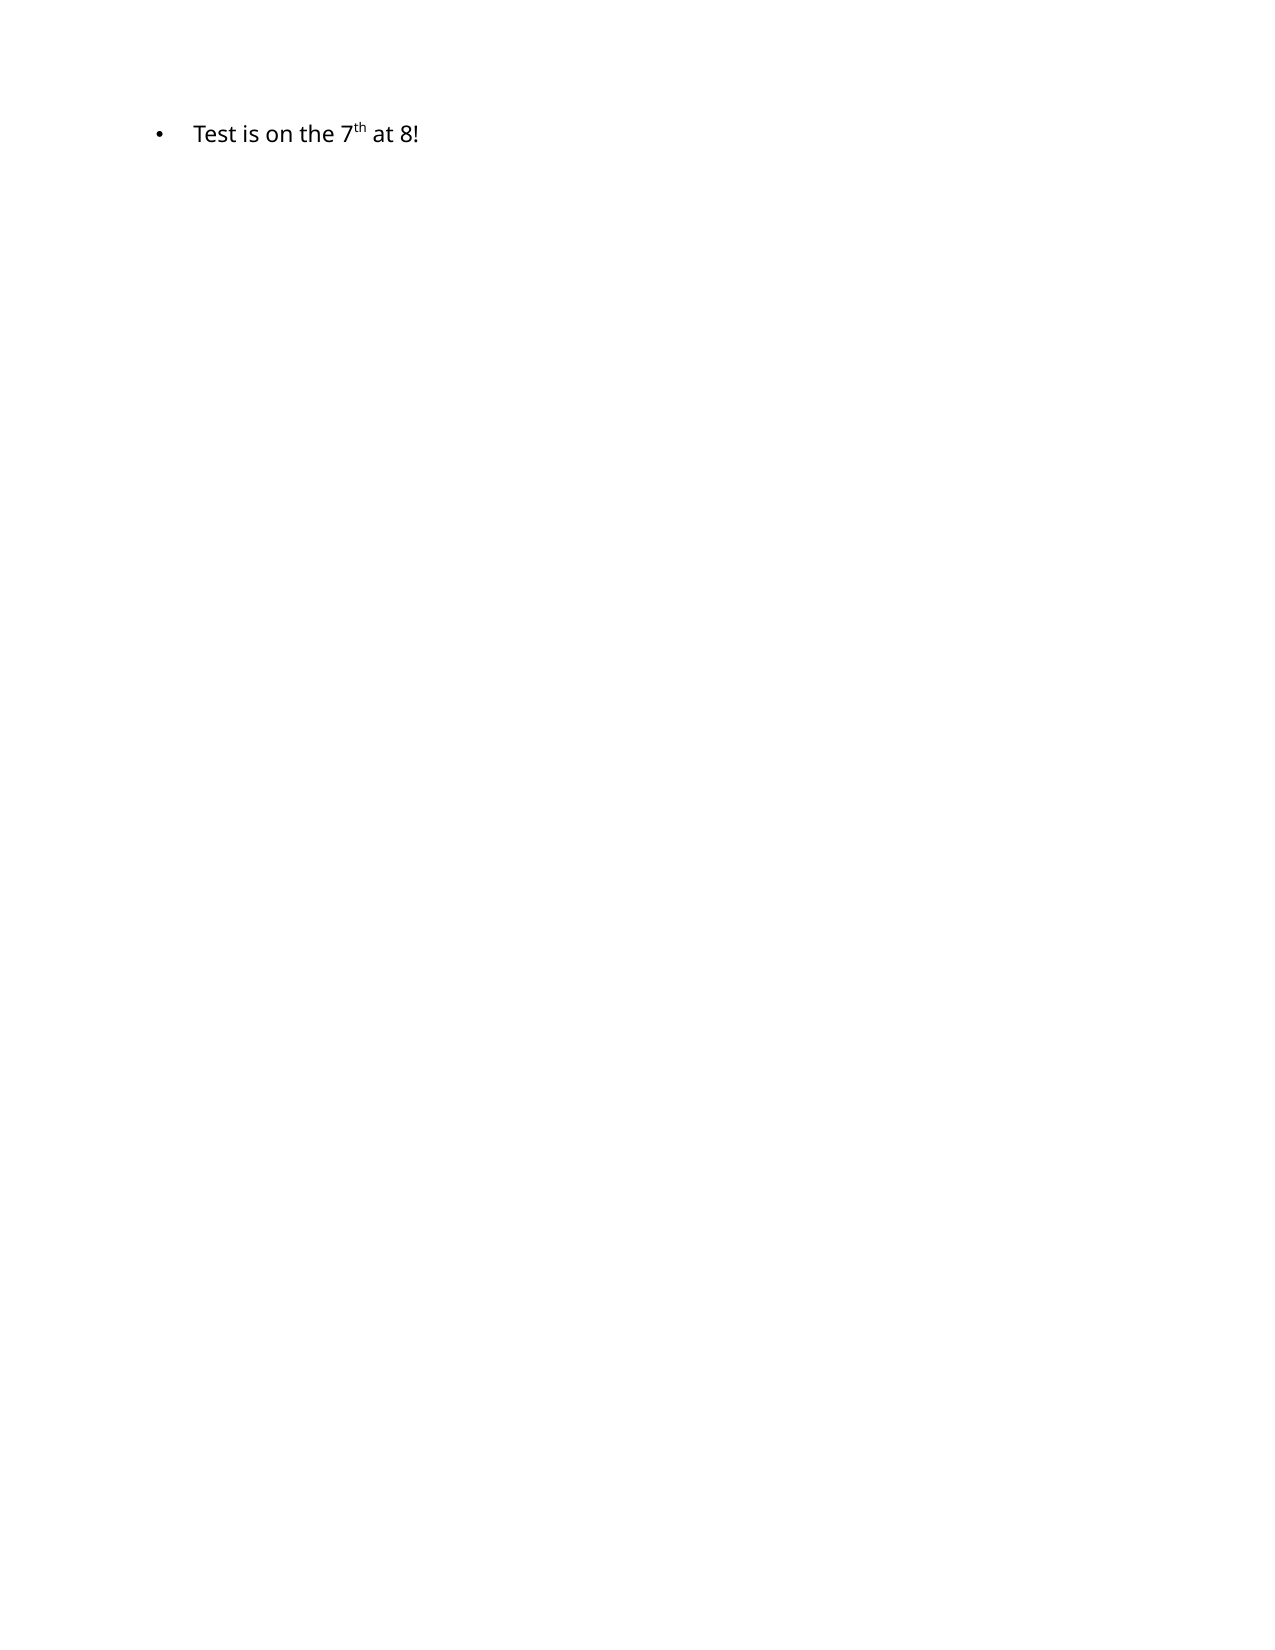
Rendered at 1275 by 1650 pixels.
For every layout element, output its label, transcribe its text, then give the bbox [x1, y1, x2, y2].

list Test is on the 7th at 8! [156, 118, 1157, 149]
